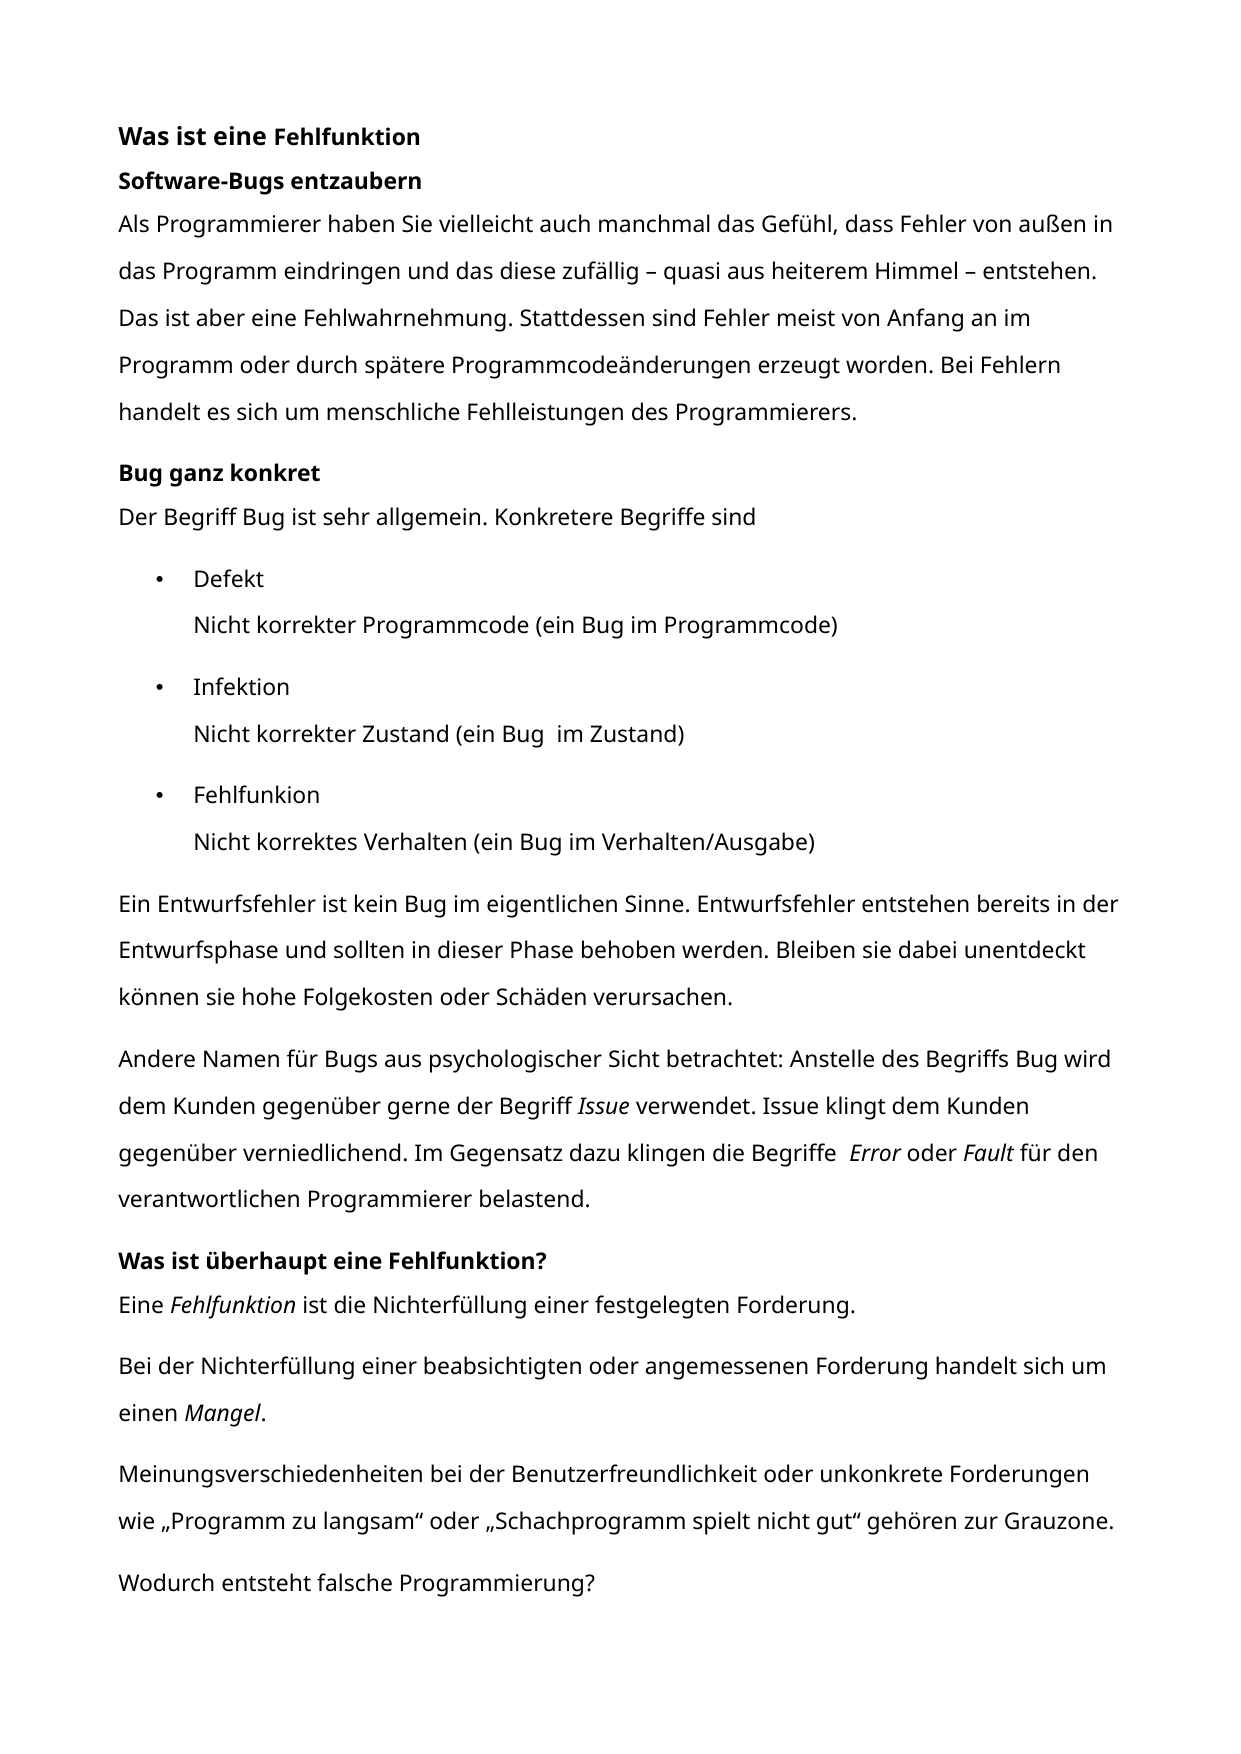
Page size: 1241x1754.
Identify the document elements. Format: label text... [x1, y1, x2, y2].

text Ein Entwurfsfehler ist kein Bug im eigentlichen Sinne. Entwurfsfehler entstehen bereits in der Entwurfsphase und sollten in dieser Phase behoben werden. Bleiben sie dabei unentdeckt können sie hohe Folgekosten oder Schäden verursachen. [118, 888, 1122, 1013]
text Meinungsverschiedenheiten bei der Benutzerfreundlichkeit oder unkonkrete Forderungen wie „Programm zu langsam“ oder „Schachprogramm spielt nicht gut“ gehören zur Grauzone. [118, 1458, 1122, 1537]
text Als Programmierer haben Sie vielleicht auch manchmal das Gefühl, dass Fehler von außen in das Programm eindringen und das diese zufällig – quasi aus heiterem Himmel – entstehen. Das ist aber eine Fehlwahrnehmung. Stattdessen sind Fehler meist von Anfang an im Programm oder durch spätere Programmcodeänderungen erzeugt worden. Bei Fehlern handelt es sich um menschliche Fehlleistungen des Programmierers. [118, 208, 1122, 427]
list Fehlfunkion Nicht korrektes Verhalten (ein Bug im Verhalten/Ausgabe) [156, 779, 1122, 857]
text Wodurch entsteht falsche Programmierung? [118, 1567, 1122, 1598]
subtitle Was ist eine Fehlfunktion [118, 118, 1122, 152]
subtitle Was ist überhaupt eine Fehlfunktion? [118, 1245, 1122, 1276]
text Der Begriff Bug ist sehr allgemein. Konkretere Begriffe sind [118, 501, 1122, 532]
text Bei der Nichterfüllung einer beabsichtigten oder angemessenen Forderung handelt sich um einen Mangel. [118, 1350, 1122, 1428]
text Eine Fehlfunktion ist die Nichterfüllung einer festgelegten Forderung. [118, 1289, 1122, 1320]
list Defekt Nicht korrekter Programmcode (ein Bug im Programmcode) [156, 563, 1122, 641]
subtitle Bug ganz konkret [118, 457, 1122, 489]
text Andere Namen für Bugs aus psychologischer Sicht betrachtet: Anstelle des Begriffs Bug wird dem Kunden gegenüber gerne der Begriff Issue verwendet. Issue klingt dem Kunden gegenüber verniedlichend. Im Gegensatz dazu klingen die Begriffe Error oder Fault für den verantwortlichen Programmierer belastend. [118, 1043, 1122, 1215]
subtitle Software-Bugs entzaubern [118, 165, 1122, 196]
list Infektion Nicht korrekter Zustand (ein Bug im Zustand) [156, 671, 1122, 749]
